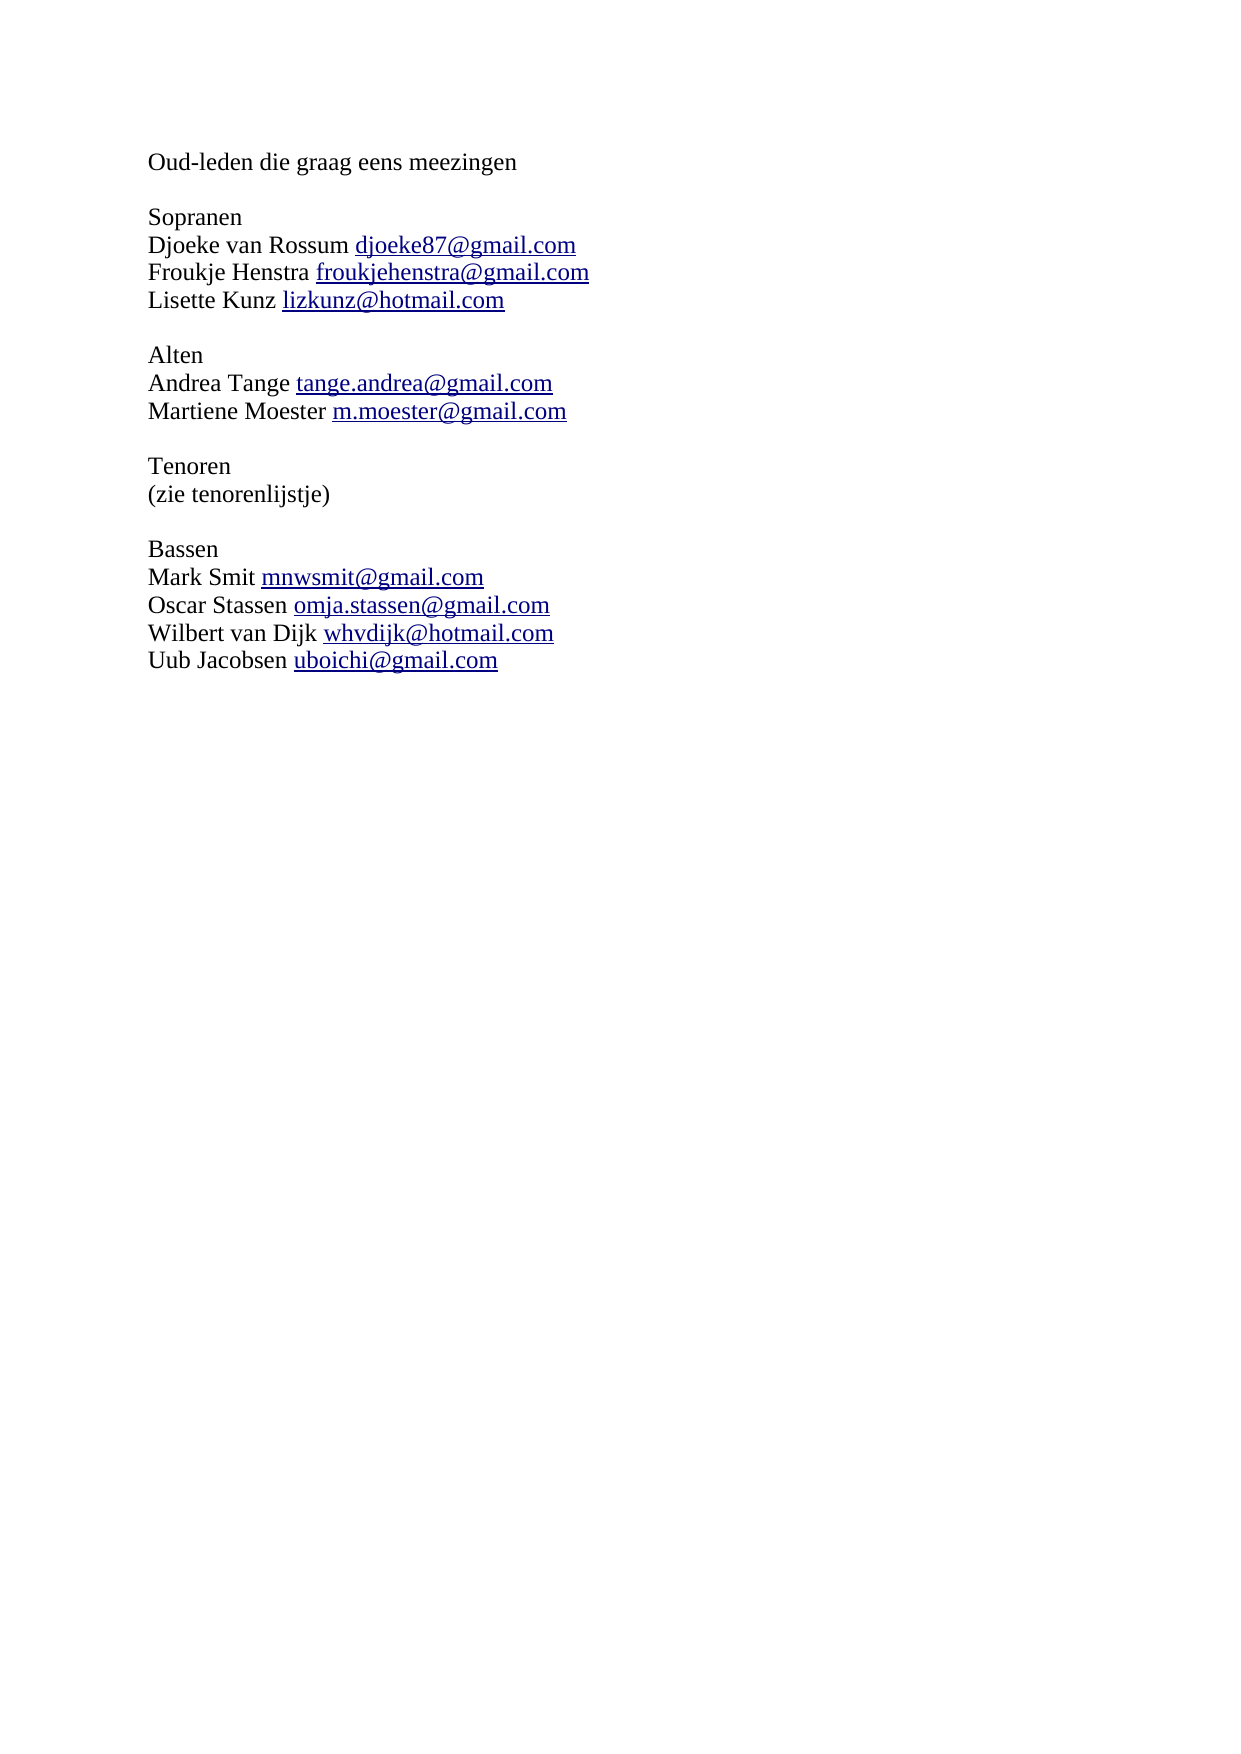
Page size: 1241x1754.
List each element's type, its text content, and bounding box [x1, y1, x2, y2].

text Djoeke van Rossum djoeke87@gmail.com [148, 231, 1093, 258]
text Lisette Kunz lizkunz@hotmail.com [148, 286, 1093, 314]
text Froukje Henstra froukjehenstra@gmail.com [148, 258, 1093, 286]
text Wilbert van Dijk whvdijk@hotmail.com Uub Jacobsen uboichi@gmail.com [148, 619, 1093, 674]
text Tenoren [148, 452, 1093, 480]
text Oud-leden die graag eens meezingen [148, 148, 1093, 175]
text Andrea Tange tange.andrea@gmail.com [148, 369, 1093, 397]
text Mark Smit mnwsmit@gmail.com [148, 563, 1093, 591]
text Sopranen [148, 203, 1093, 231]
text (zie tenorenlijstje) [148, 480, 1093, 508]
text Alten [148, 342, 1093, 369]
text Bassen [148, 536, 1093, 563]
text Oscar Stassen omja.stassen@gmail.com [148, 591, 1093, 619]
text Martiene Moester m.moester@gmail.com [148, 397, 1093, 425]
